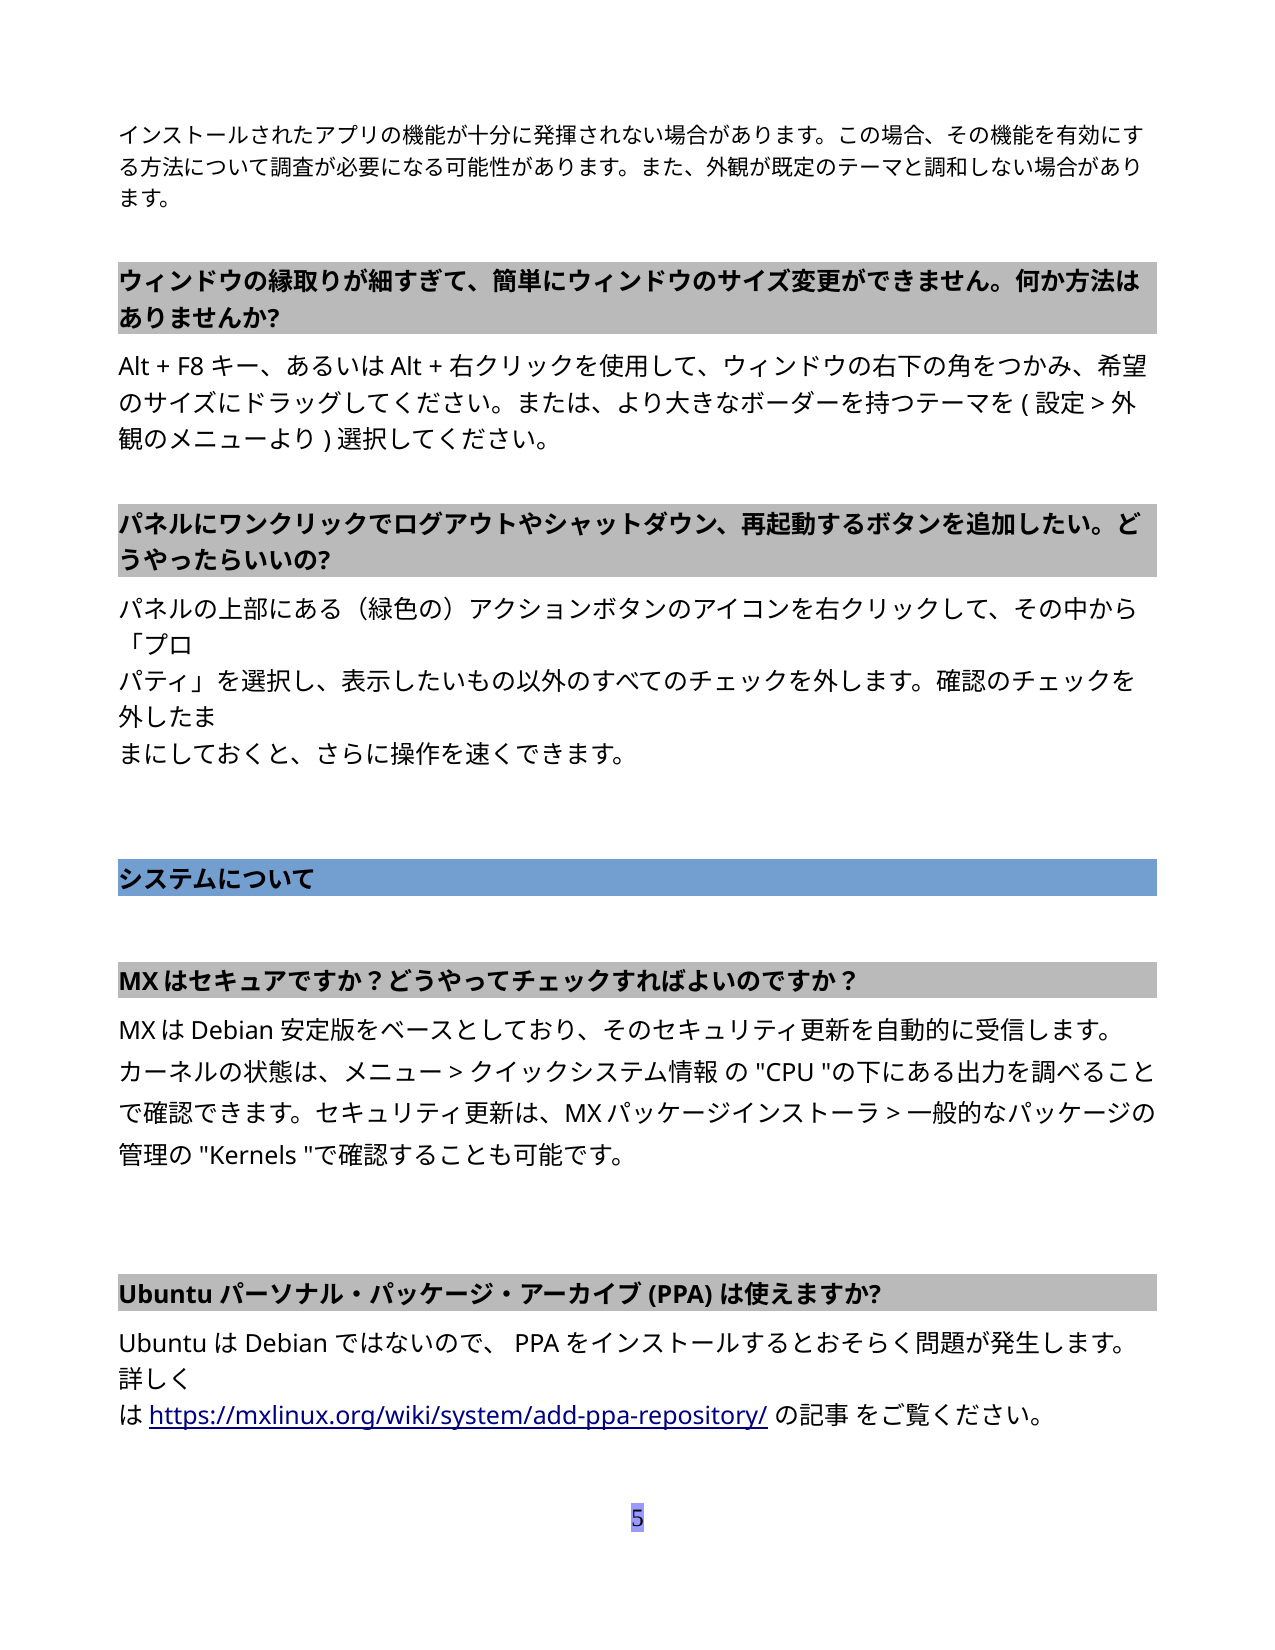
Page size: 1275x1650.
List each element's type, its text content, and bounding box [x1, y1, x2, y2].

subtitle システムについて [118, 859, 1157, 896]
subtitle ウィンドウの縁取りが細すぎて、簡単にウィンドウのサイズ変更ができません。何か方法はありませんか? [118, 262, 1157, 334]
text MXはDebian 安定版をベースとしており、そのセキュリティ更新を自動的に受信します。カーネルの状態は、メニュー > クイックシステム情報 の "CPU "の下にある出力を調べることで確認できます。セキュリティ更新は、MXパッケージインストーラ > 一般的なパッケージの管理の "Kernels "で確認することも可能です。 [118, 1011, 1157, 1172]
text Alt + F8 キー、あるいはAlt + 右クリックを使用して、ウィンドウの右下の角をつかみ、希望のサイズにドラッグしてください。または、より大きなボーダーを持つテーマを ( 設定 > 外観のメニューより ) 選択してください。 [118, 347, 1157, 456]
text は https://mxlinux.org/wiki/system/add-ppa-repository/ の記事 をご覧ください。 [118, 1396, 1157, 1432]
text インストールされたアプリの機能が十分に発揮されない場合があります。この場合、その機能を有効にする方法について調査が必要になる可能性があります。また、外観が既定のテーマと調和しない場合があります。 [118, 118, 1157, 213]
text パティ」を選択し、表示したいもの以外のすべてのチェックを外します。確認のチェックを外したま [118, 662, 1157, 734]
text パネルの上部にある（緑色の）アクションボタンのアイコンを右クリックして、その中から「プロ [118, 589, 1157, 662]
subtitle Ubuntu パーソナル・パッケージ・アーカイブ (PPA) は使えますか? [118, 1274, 1157, 1311]
subtitle MXはセキュアですか？どうやってチェックすればよいのですか？ [118, 962, 1157, 998]
text Ubuntu は Debian ではないので、 PPA をインストールするとおそらく問題が発生します。詳しく [118, 1323, 1157, 1396]
text まにしておくと、さらに操作を速くできます。 [118, 734, 1157, 770]
subtitle パネルにワンクリックでログアウトやシャットダウン、再起動するボタンを追加したい。どうやったらいいの? [118, 504, 1157, 577]
